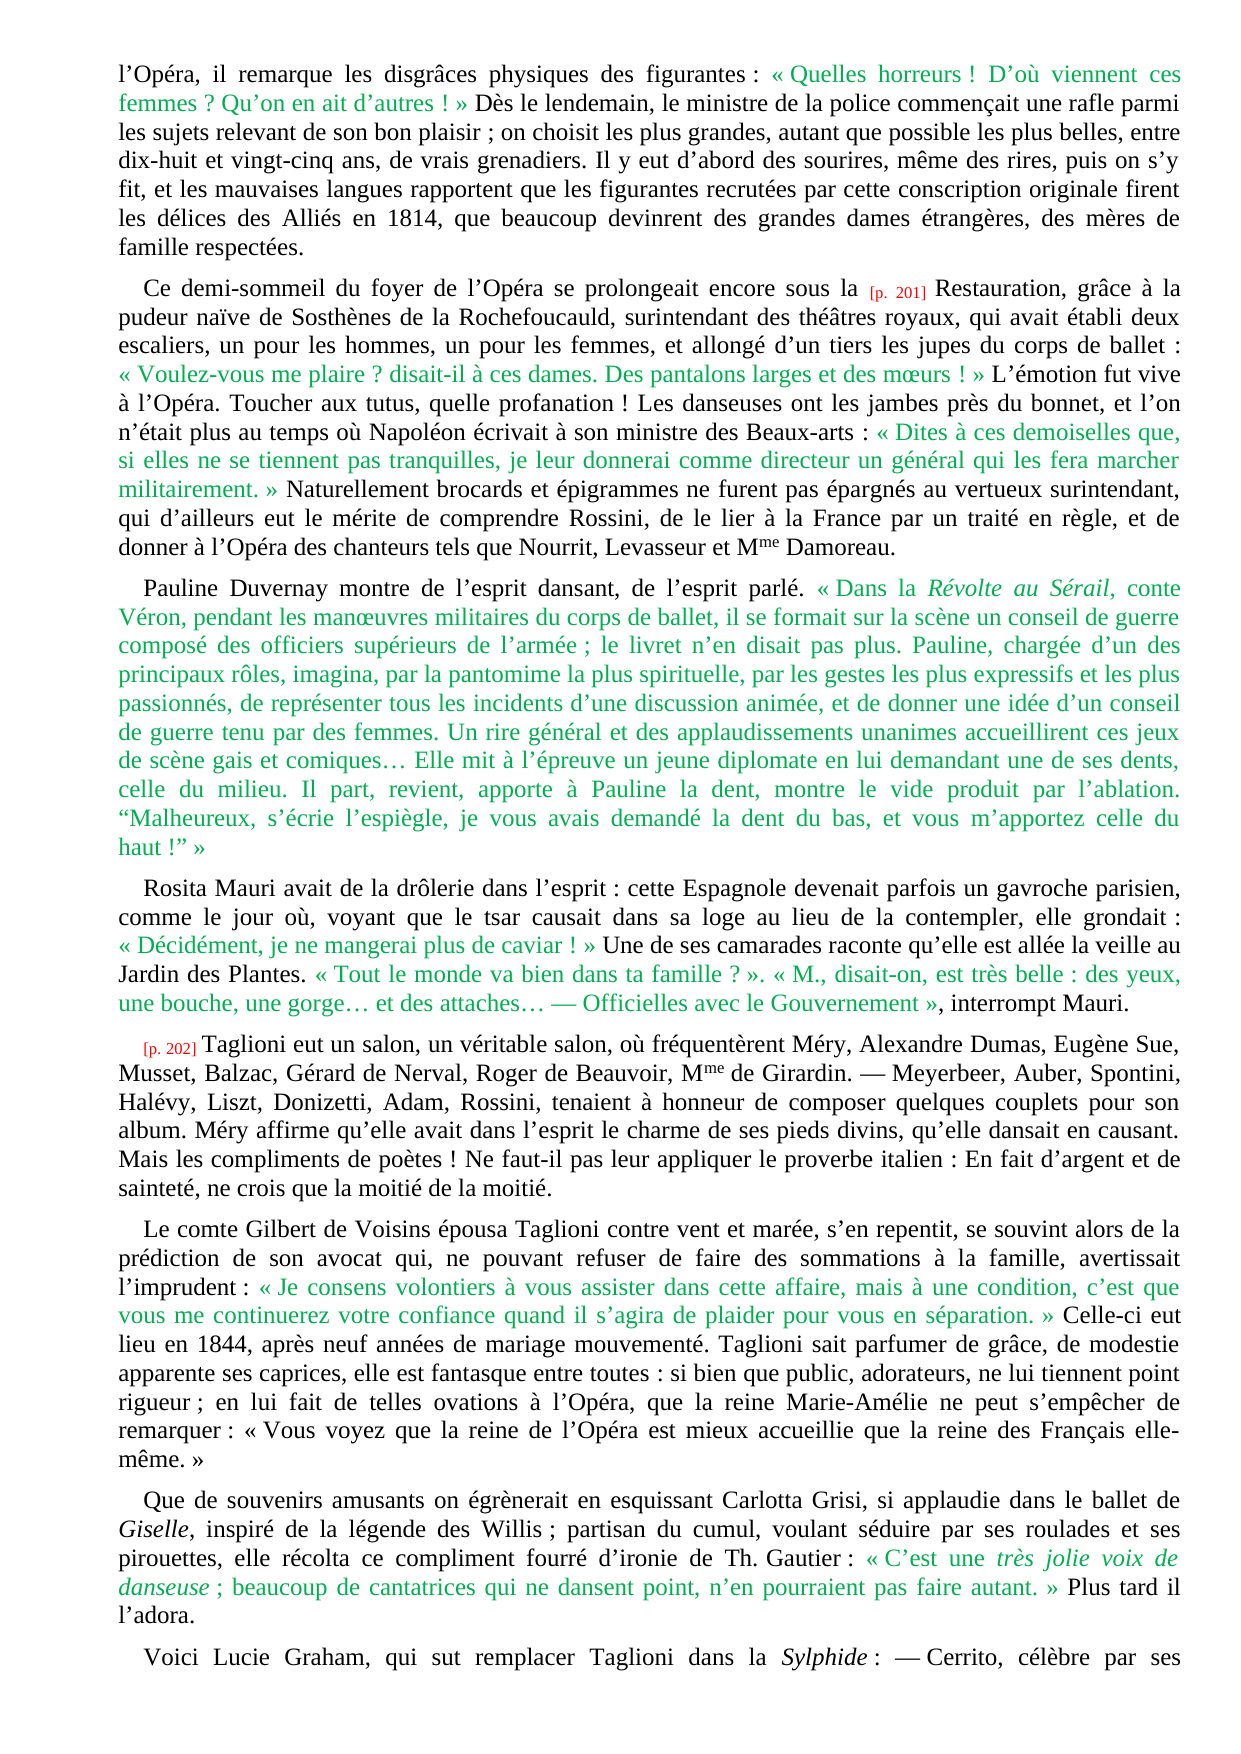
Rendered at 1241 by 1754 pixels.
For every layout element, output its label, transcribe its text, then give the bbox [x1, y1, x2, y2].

text [p. 202] Taglioni eut un salon, un véritable salon, où fréquentèrent Méry, Alexandre Dumas, Eugène Sue, Musset, Balzac, Gérard de Nerval, Roger de Beauvoir, Mme de Girardin. — Meyerbeer, Auber, Spontini, Halévy, Liszt, Donizetti, Adam, Rossini, tenaient à honneur de composer quelques couplets pour son album. Méry affirme qu’elle avait dans l’esprit le charme de ses pieds divins, qu’elle dansait en causant. Mais les compliments de poètes ! Ne faut-il pas leur appliquer le proverbe italien : En fait d’argent et de sainteté, ne crois que la moitié de la moitié. [118, 1029, 1181, 1202]
text Que de souvenirs amusants on égrènerait en esquissant Carlotta Grisi, si applaudie dans le ballet de Giselle, inspiré de la légende des Willis ; partisan du cumul, voulant séduire par ses roulades et ses pirouettes, elle récolta ce compliment fourré d’ironie de Th. Gautier : « C’est une très jolie voix de danseuse ; beaucoup de cantatrices qui ne dansent point, n’en pourraient pas faire autant. » Plus tard il l’adora. [118, 1485, 1181, 1629]
text l’Opéra, il remarque les disgrâces physiques des figurantes : « Quelles horreurs ! D’où viennent ces femmes ? Qu’on en ait d’autres ! » Dès le lendemain, le ministre de la police commençait une rafle parmi les sujets relevant de son bon plaisir ; on choisit les plus grandes, autant que possible les plus belles, entre dix-huit et vingt-cinq ans, de vrais grenadiers. Il y eut d’abord des sourires, même des rires, puis on s’y fit, et les mauvaises langues rapportent que les figurantes recrutées par cette conscription originale firent les délices des Alliés en 1814, que beaucoup devinrent des grandes dames étrangères, des mères de famille respectées. [118, 59, 1181, 260]
text Le comte Gilbert de Voisins épousa Taglioni contre vent et marée, s’en repentit, se souvint alors de la prédiction de son avocat qui, ne pouvant refuser de faire des sommations à la famille, avertissait l’imprudent : « Je consens volontiers à vous assister dans cette affaire, mais à une condition, c’est que vous me continuerez votre confiance quand il s’agira de plaider pour vous en séparation. » Celle-ci eut lieu en 1844, après neuf années de mariage mouvementé. Taglioni sait parfumer de grâce, de modestie apparente ses caprices, elle est fantasque entre toutes : si bien que public, adorateurs, ne lui tiennent point rigueur ; en lui fait de telles ovations à l’Opéra, que la reine Marie-Amélie ne peut s’empêcher de remarquer : « Vous voyez que la reine de l’Opéra est mieux accueillie que la reine des Français elle-même. » [118, 1214, 1181, 1473]
text Pauline Duvernay montre de l’esprit dansant, de l’esprit parlé. « Dans la Révolte au Sérail, conte Véron, pendant les manœuvres militaires du corps de ballet, il se formait sur la scène un conseil de guerre composé des officiers supérieurs de l’armée ; le livret n’en disait pas plus. Pauline, chargée d’un des principaux rôles, imagina, par la pantomime la plus spirituelle, par les gestes les plus expressifs et les plus passionnés, de représenter tous les incidents d’une discussion animée, et de donner une idée d’un conseil de guerre tenu par des femmes. Un rire général et des applaudissements unanimes accueillirent ces jeux de scène gais et comiques… Elle mit à l’épreuve un jeune diplomate en lui demandant une de ses dents, celle du milieu. Il part, revient, apporte à Pauline la dent, montre le vide produit par l’ablation. “Malheureux, s’écrie l’espiègle, je vous avais demandé la dent du bas, et vous m’apportez celle du haut !” » [118, 573, 1181, 860]
text Ce demi-sommeil du foyer de l’Opéra se prolongeait encore sous la [p. 201] Restauration, grâce à la pudeur naïve de Sosthènes de la Rochefoucauld, surintendant des théâtres royaux, qui avait établi deux escaliers, un pour les hommes, un pour les femmes, et allongé d’un tiers les jupes du corps de ballet : « Voulez-vous me plaire ? disait-il à ces dames. Des pantalons larges et des mœurs ! » L’émotion fut vive à l’Opéra. Toucher aux tutus, quelle profanation ! Les danseuses ont les jambes près du bonnet, et l’on n’était plus au temps où Napoléon écrivait à son ministre des Beaux-arts : « Dites à ces demoiselles que, si elles ne se tiennent pas tranquilles, je leur donnerai comme directeur un général qui les fera marcher militairement. » Naturellement brocards et épigrammes ne furent pas épargnés au vertueux surintendant, qui d’ailleurs eut le mérite de comprendre Rossini, de le lier à la France par un traité en règle, et de donner à l’Opéra des chanteurs tels que Nourrit, Levasseur et Mme Damoreau. [118, 273, 1181, 560]
text Rosita Mauri avait de la drôlerie dans l’esprit : cette Espagnole devenait parfois un gavroche parisien, comme le jour où, voyant que le tsar causait dans sa loge au lieu de la contempler, elle grondait : « Décidément, je ne mangerai plus de caviar ! » Une de ses camarades raconte qu’elle est allée la veille au Jardin des Plantes. « Tout le monde va bien dans ta famille ? ». « M., disait-on, est très belle : des yeux, une bouche, une gorge… et des attaches… — Officielles avec le Gouvernement », interrompt Mauri. [118, 873, 1181, 1017]
text Voici Lucie Graham, qui sut remplacer Taglioni dans la Sylphide : — Cerrito, célèbre par ses [118, 1642, 1181, 1670]
